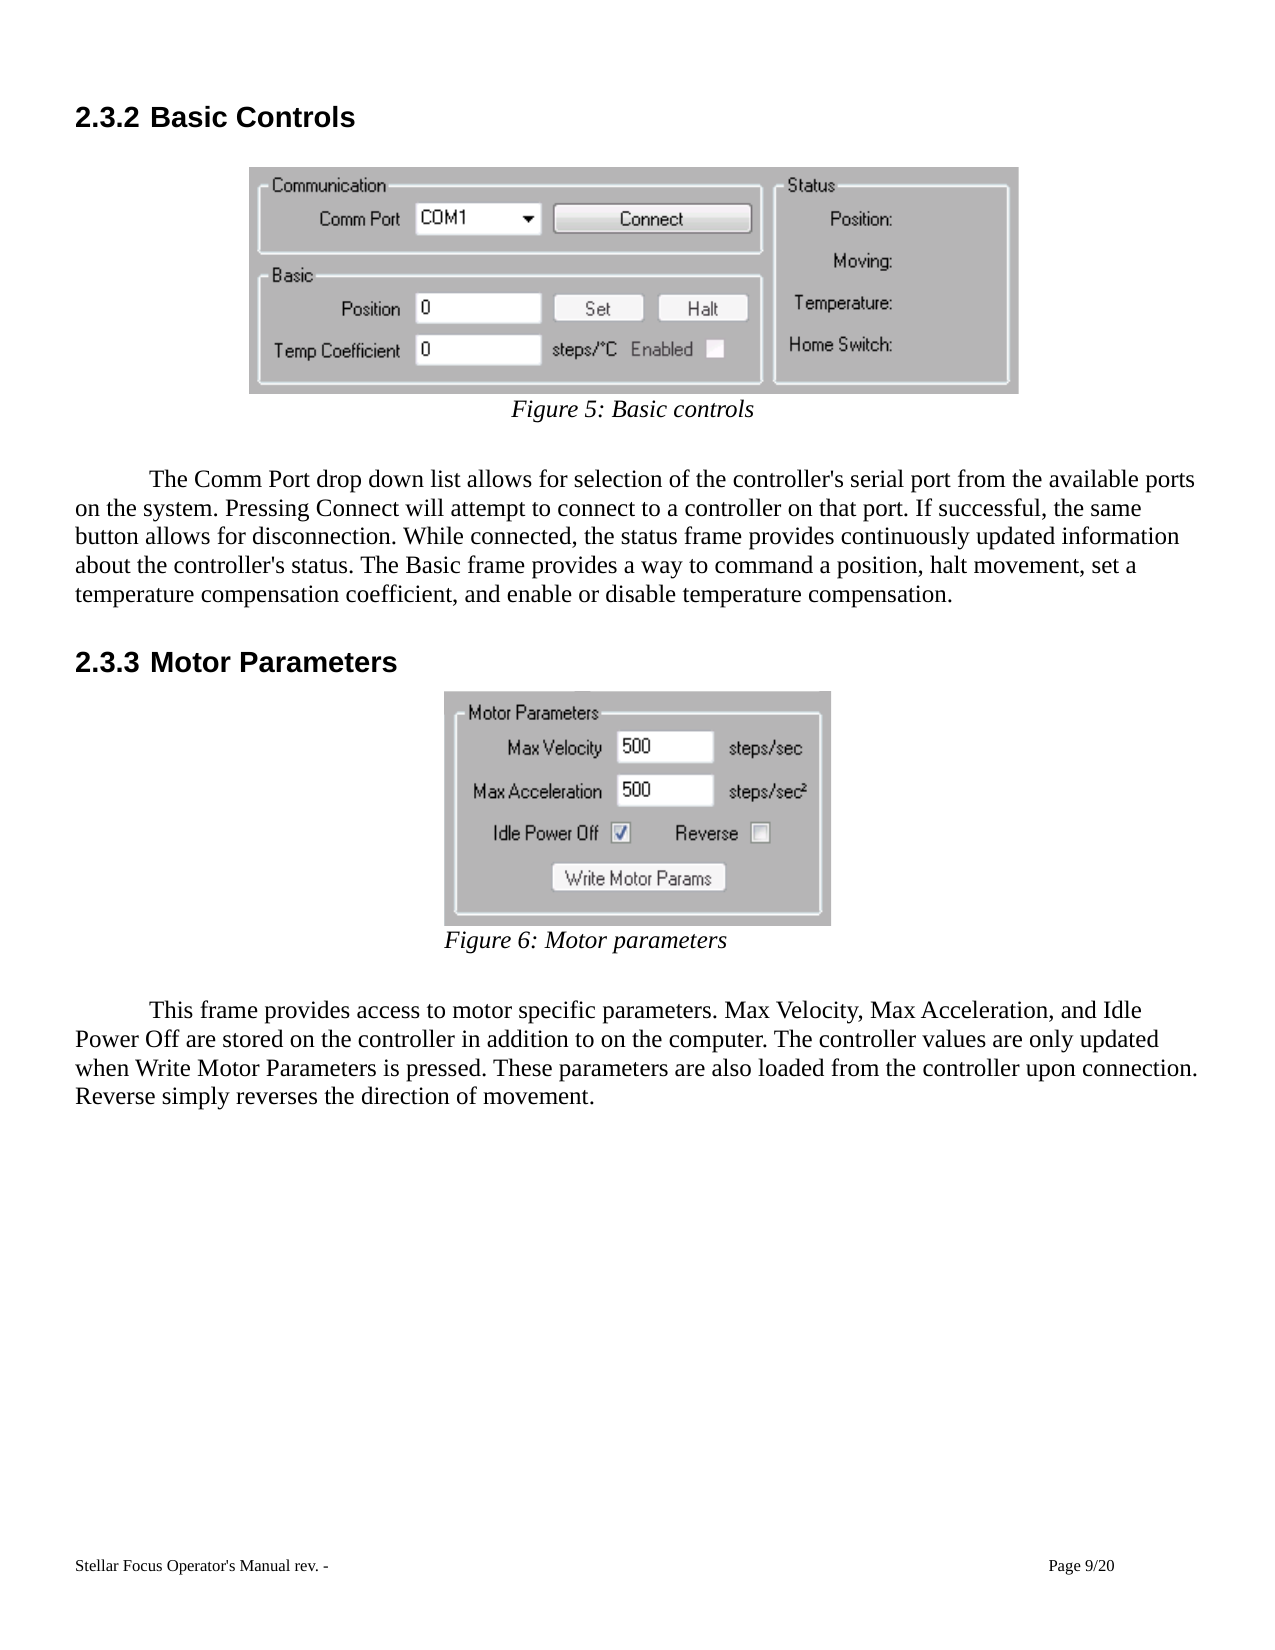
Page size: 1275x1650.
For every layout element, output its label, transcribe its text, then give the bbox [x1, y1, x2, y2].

subtitle Motor Parameters [75, 645, 1200, 679]
text This frame provides access to motor specific parameters. Max Velocity, Max Acceleration, and Idle Power Off are stored on the controller in addition to on the computer. The controller values are only updated when Write Motor Parameters is pressed. These parameters are also loaded from the controller upon connection. Reverse simply reverses the direction of movement. [75, 995, 1200, 1110]
text The Comm Port drop down list allows for selection of the controller's serial port from the available ports on the system. Pressing Connect will attempt to connect to a controller on that port. If successful, the same button allows for disconnection. While connected, the status frame provides continuously updated information about the controller's status. The Basic frame provides a way to command a position, halt movement, set a temperature compensation coefficient, and enable or disable temperature compensation. [75, 464, 1200, 608]
picture [249, 167, 1019, 394]
text Figure 5: Basic controls [249, 394, 1018, 423]
picture [444, 691, 832, 926]
text Figure 6: Motor parameters [444, 926, 831, 954]
subtitle Basic Controls [75, 100, 1200, 133]
